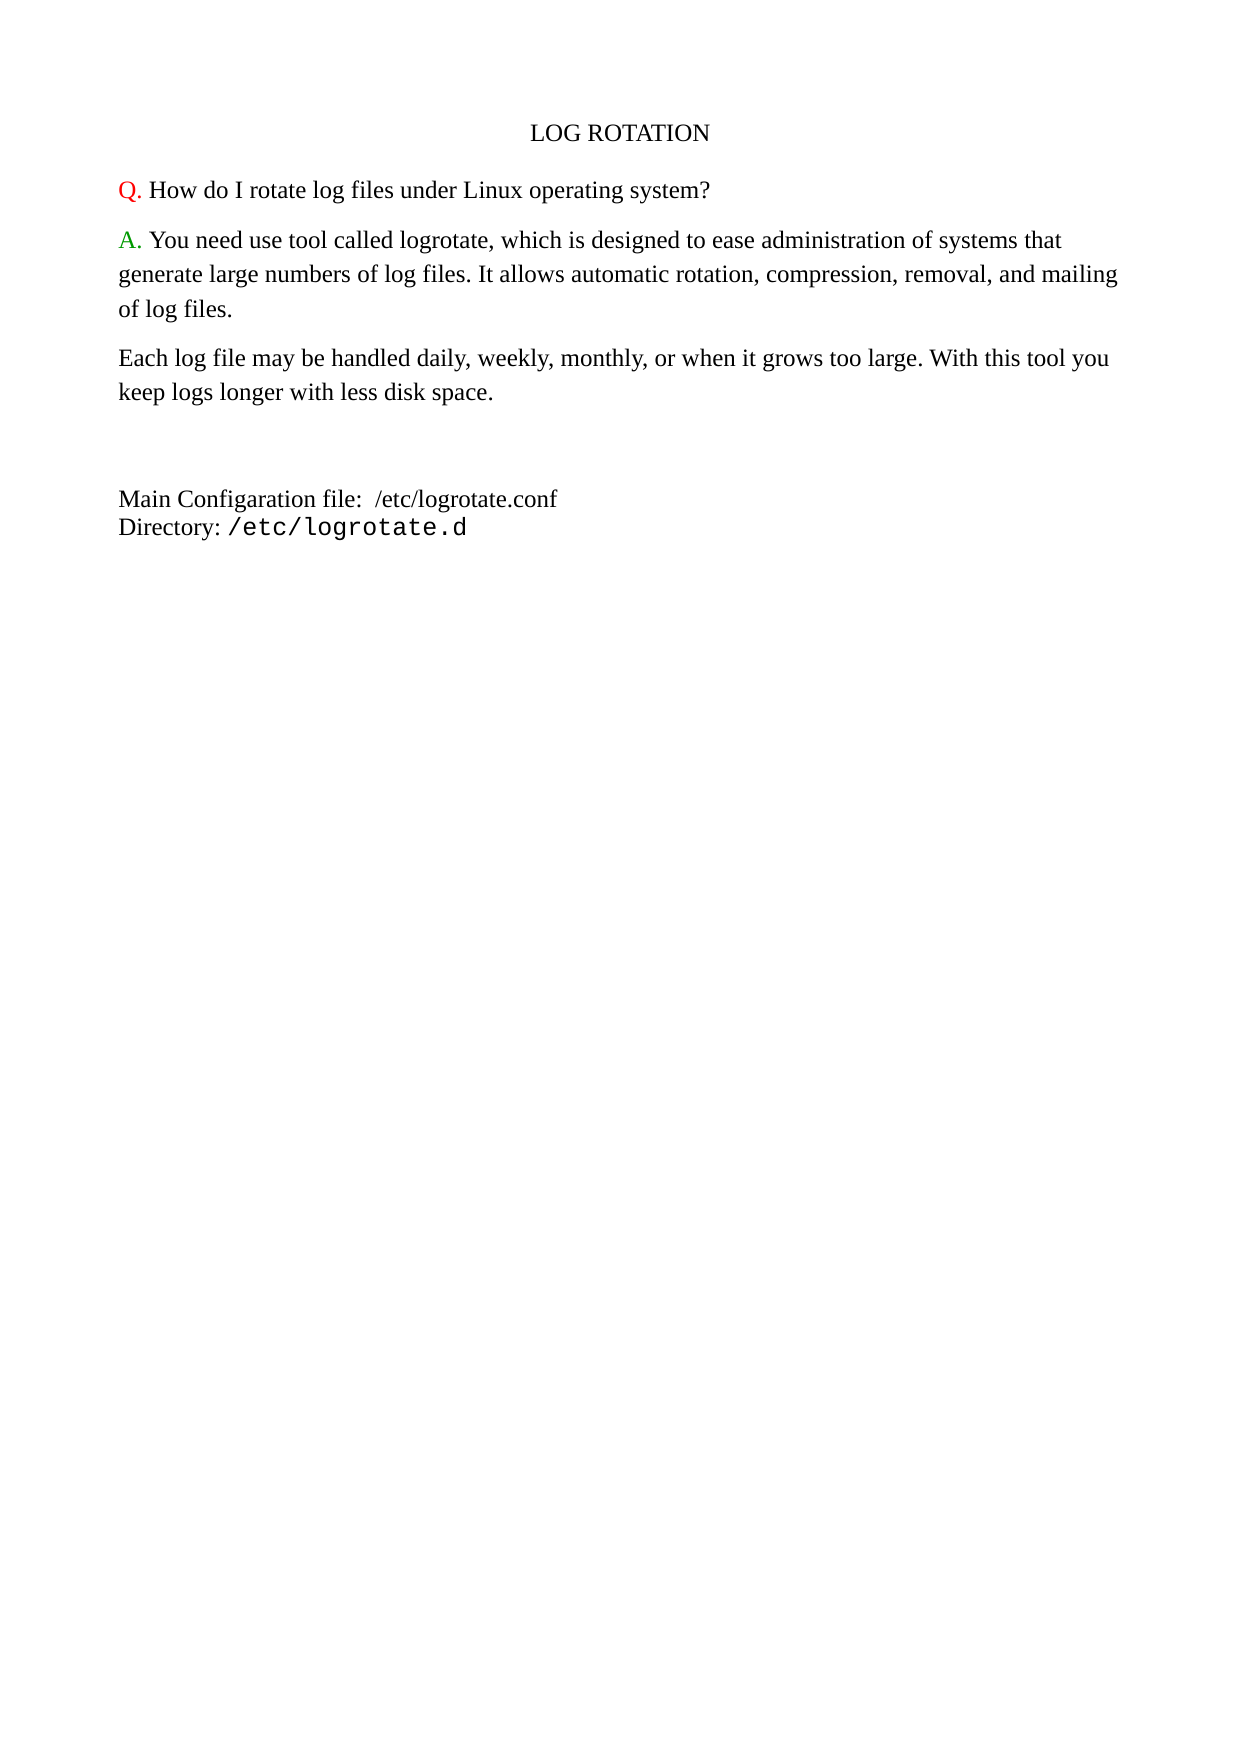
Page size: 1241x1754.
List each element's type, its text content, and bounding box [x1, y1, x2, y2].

text Main Configaration file: /etc/logrotate.conf [118, 484, 1122, 512]
text A. You need use tool called logrotate, which is designed to ease administration of systems that generate large numbers of log files. It allows automatic rotation, compression, removal, and mailing of log files. [118, 225, 1122, 322]
text LOG ROTATION [118, 118, 1122, 147]
text Directory: /etc/logrotate.d [118, 512, 1122, 543]
text Each log file may be handled daily, weekly, monthly, or when it grows too large. With this tool you keep logs longer with less disk space. [118, 343, 1122, 406]
text Q. How do I rotate log files under Linux operating system? [118, 176, 1122, 204]
